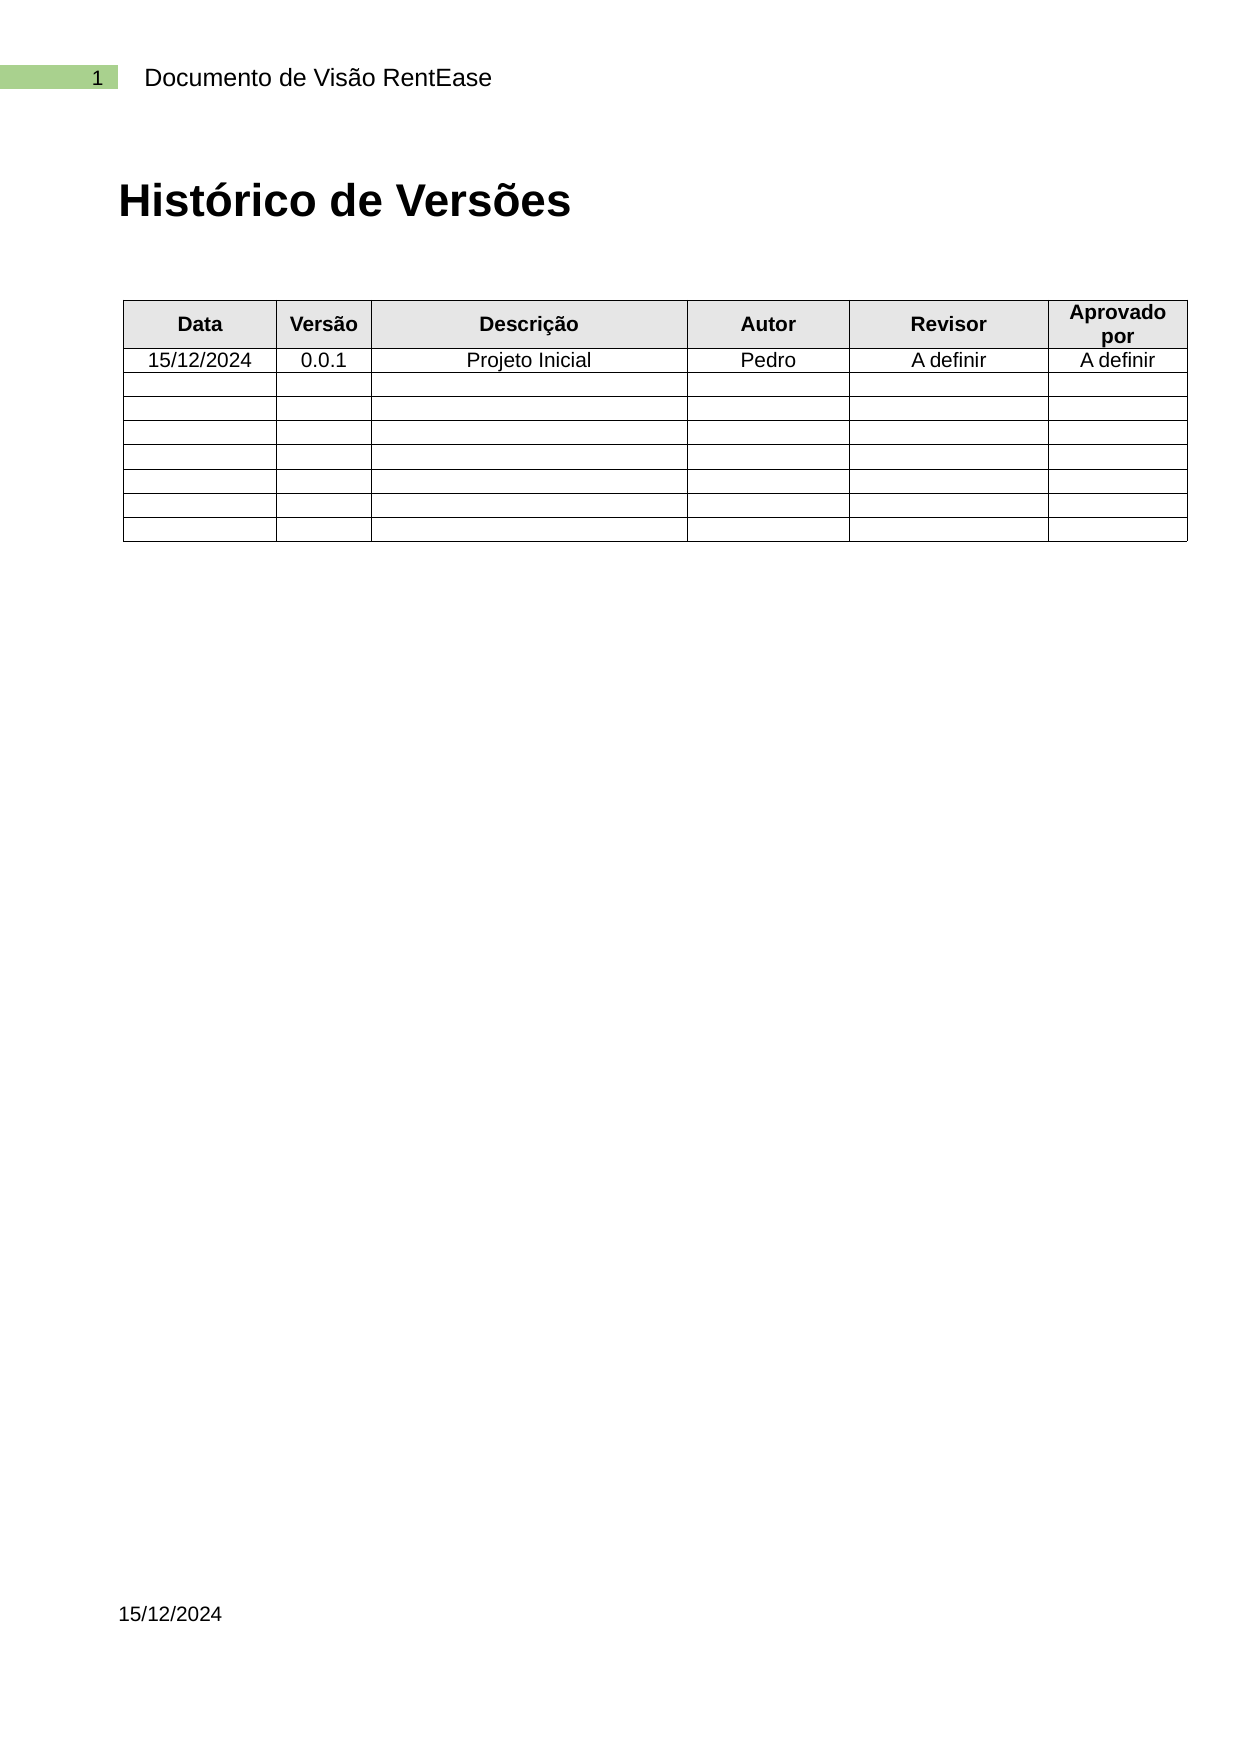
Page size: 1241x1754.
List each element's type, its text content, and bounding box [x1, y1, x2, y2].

table_cell A definir [850, 349, 1048, 372]
table_cell [850, 445, 1048, 468]
table_cell [688, 518, 849, 541]
table_cell [688, 421, 849, 444]
table_header Descrição [372, 301, 687, 348]
table_cell [688, 445, 849, 468]
table_cell [277, 470, 371, 493]
table_cell [688, 494, 849, 517]
table_cell [124, 445, 276, 468]
table_cell [372, 494, 687, 517]
table_header Autor [688, 301, 849, 348]
table_cell [372, 445, 687, 468]
table_cell [124, 470, 276, 493]
table_cell Projeto Inicial [372, 349, 687, 372]
table_cell [277, 421, 371, 444]
table_header Revisor [850, 301, 1048, 348]
table_cell Pedro [688, 349, 849, 372]
table_cell 0.0.1 [277, 349, 371, 372]
table_cell [850, 421, 1048, 444]
table_header Versão [277, 301, 371, 348]
table_cell [372, 373, 687, 396]
table_cell [1049, 518, 1187, 541]
table_cell [850, 373, 1048, 396]
table_cell [124, 397, 276, 420]
table_header Aprovado por [1049, 301, 1187, 348]
table_cell A definir [1049, 349, 1187, 372]
table_cell [372, 397, 687, 420]
table_header Data [124, 301, 276, 348]
table_cell [1049, 470, 1187, 493]
table_cell [124, 494, 276, 517]
table_cell [372, 421, 687, 444]
table_cell [124, 373, 276, 396]
table_cell [850, 494, 1048, 517]
table_cell 15/12/2024 [124, 349, 276, 372]
table_cell [1049, 494, 1187, 517]
table_cell [1049, 373, 1187, 396]
table_cell [277, 397, 371, 420]
table_cell [1049, 445, 1187, 468]
table_cell [124, 421, 276, 444]
text Histórico de Versões [118, 174, 1170, 227]
table_cell [850, 470, 1048, 493]
table_cell [1049, 421, 1187, 444]
table_cell [372, 518, 687, 541]
table_cell [688, 373, 849, 396]
table_cell [277, 445, 371, 468]
table_cell [1049, 397, 1187, 420]
table_cell [277, 494, 371, 517]
table_cell [277, 373, 371, 396]
table_cell [124, 518, 276, 541]
table_cell [688, 470, 849, 493]
table_cell [850, 518, 1048, 541]
table_cell [850, 397, 1048, 420]
table_cell [277, 518, 371, 541]
table_cell [372, 470, 687, 493]
table_cell [688, 397, 849, 420]
